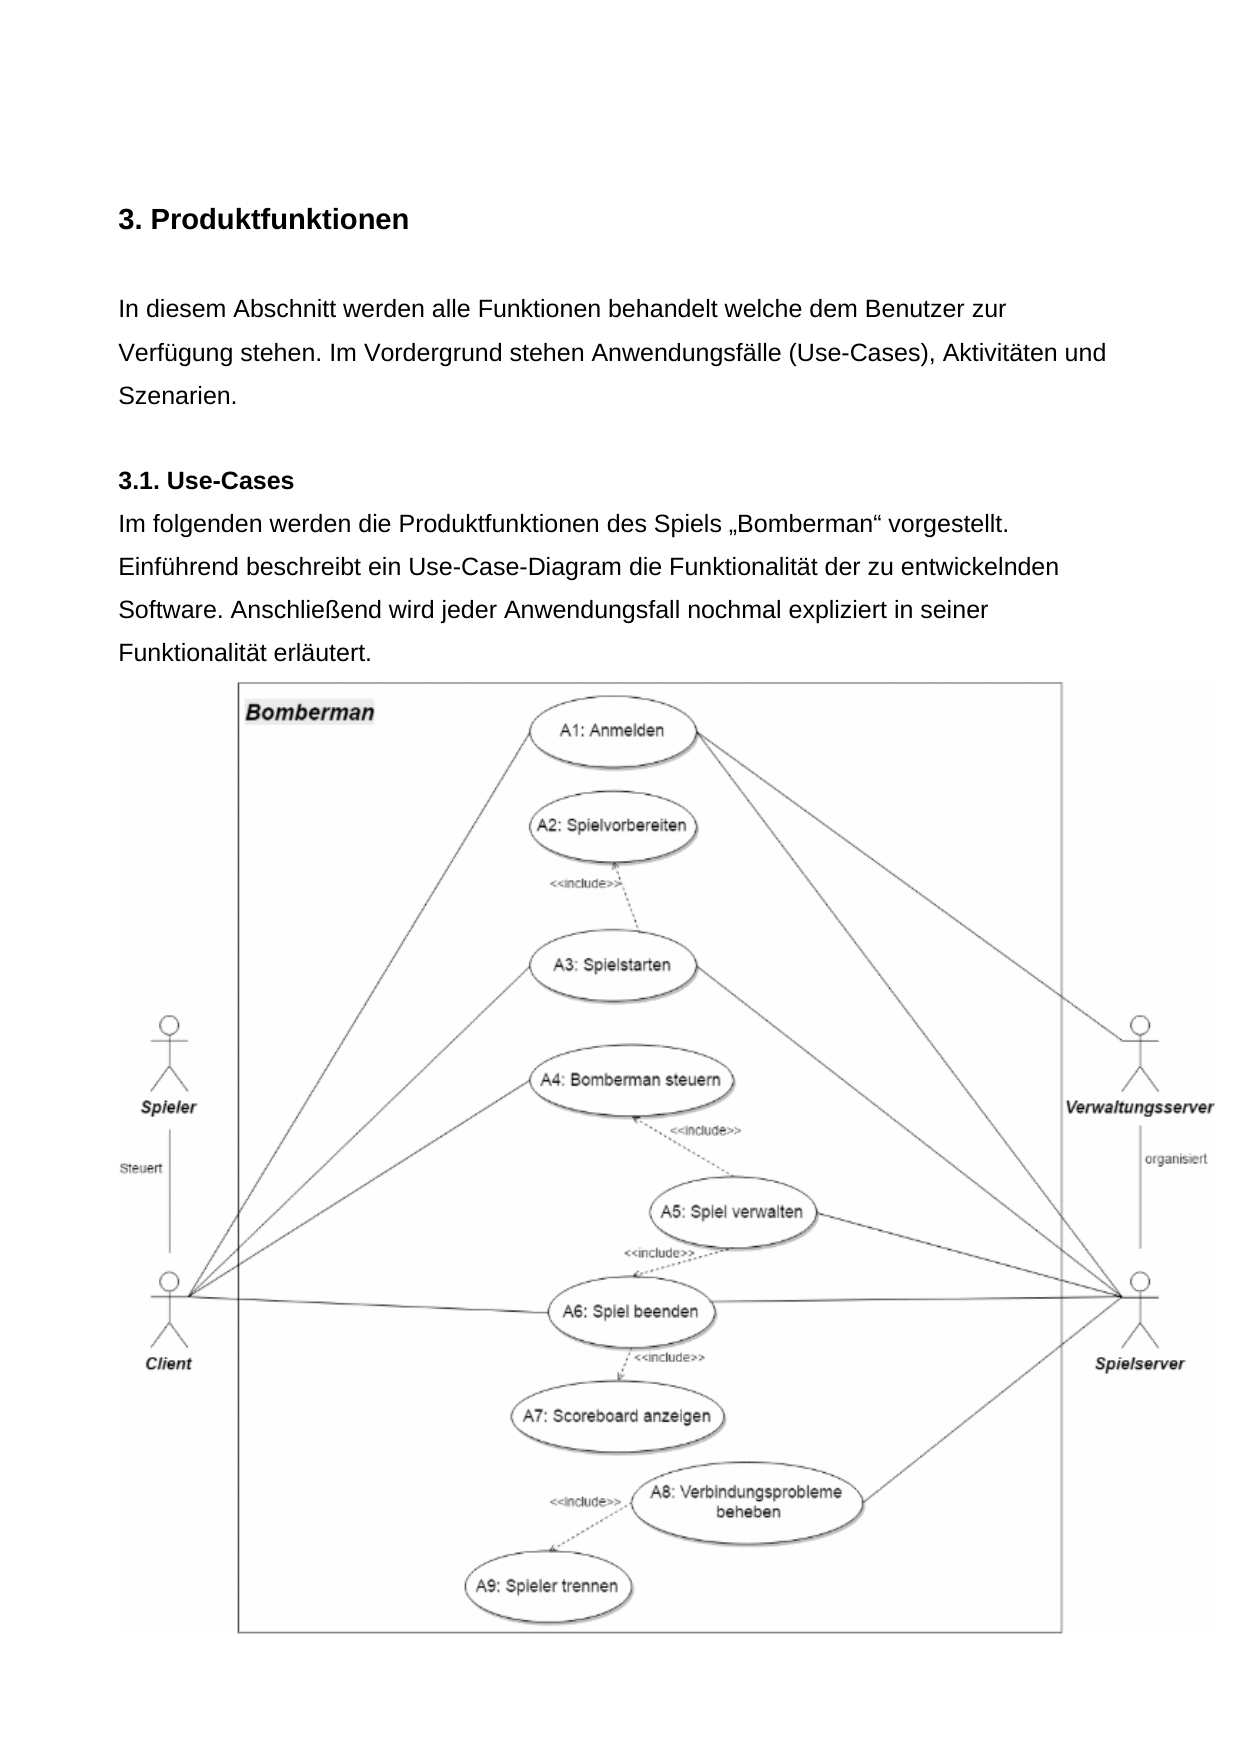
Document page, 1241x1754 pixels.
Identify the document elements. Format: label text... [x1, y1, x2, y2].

text Im folgenden werden die Produktfunktionen des Spiels „Bomberman“ vorgestellt. Einführend beschreibt ein Use-Case-Diagram die Funktionalität der zu entwickelnden Software. Anschließend wird jeder Anwendungsfall nochmal expliziert in seiner Funktionalität erläutert. [118, 509, 1122, 667]
text In diesem Abschnitt werden alle Funktionen behandelt welche dem Benutzer zur Verfügung stehen. Im Vordergrund stehen Anwendungsfälle (Use-Cases), Aktivitäten und Szenarien. [118, 294, 1122, 409]
text 3.1. Use-Cases [118, 466, 1122, 494]
text 3. Produktfunktionen [118, 202, 1122, 236]
